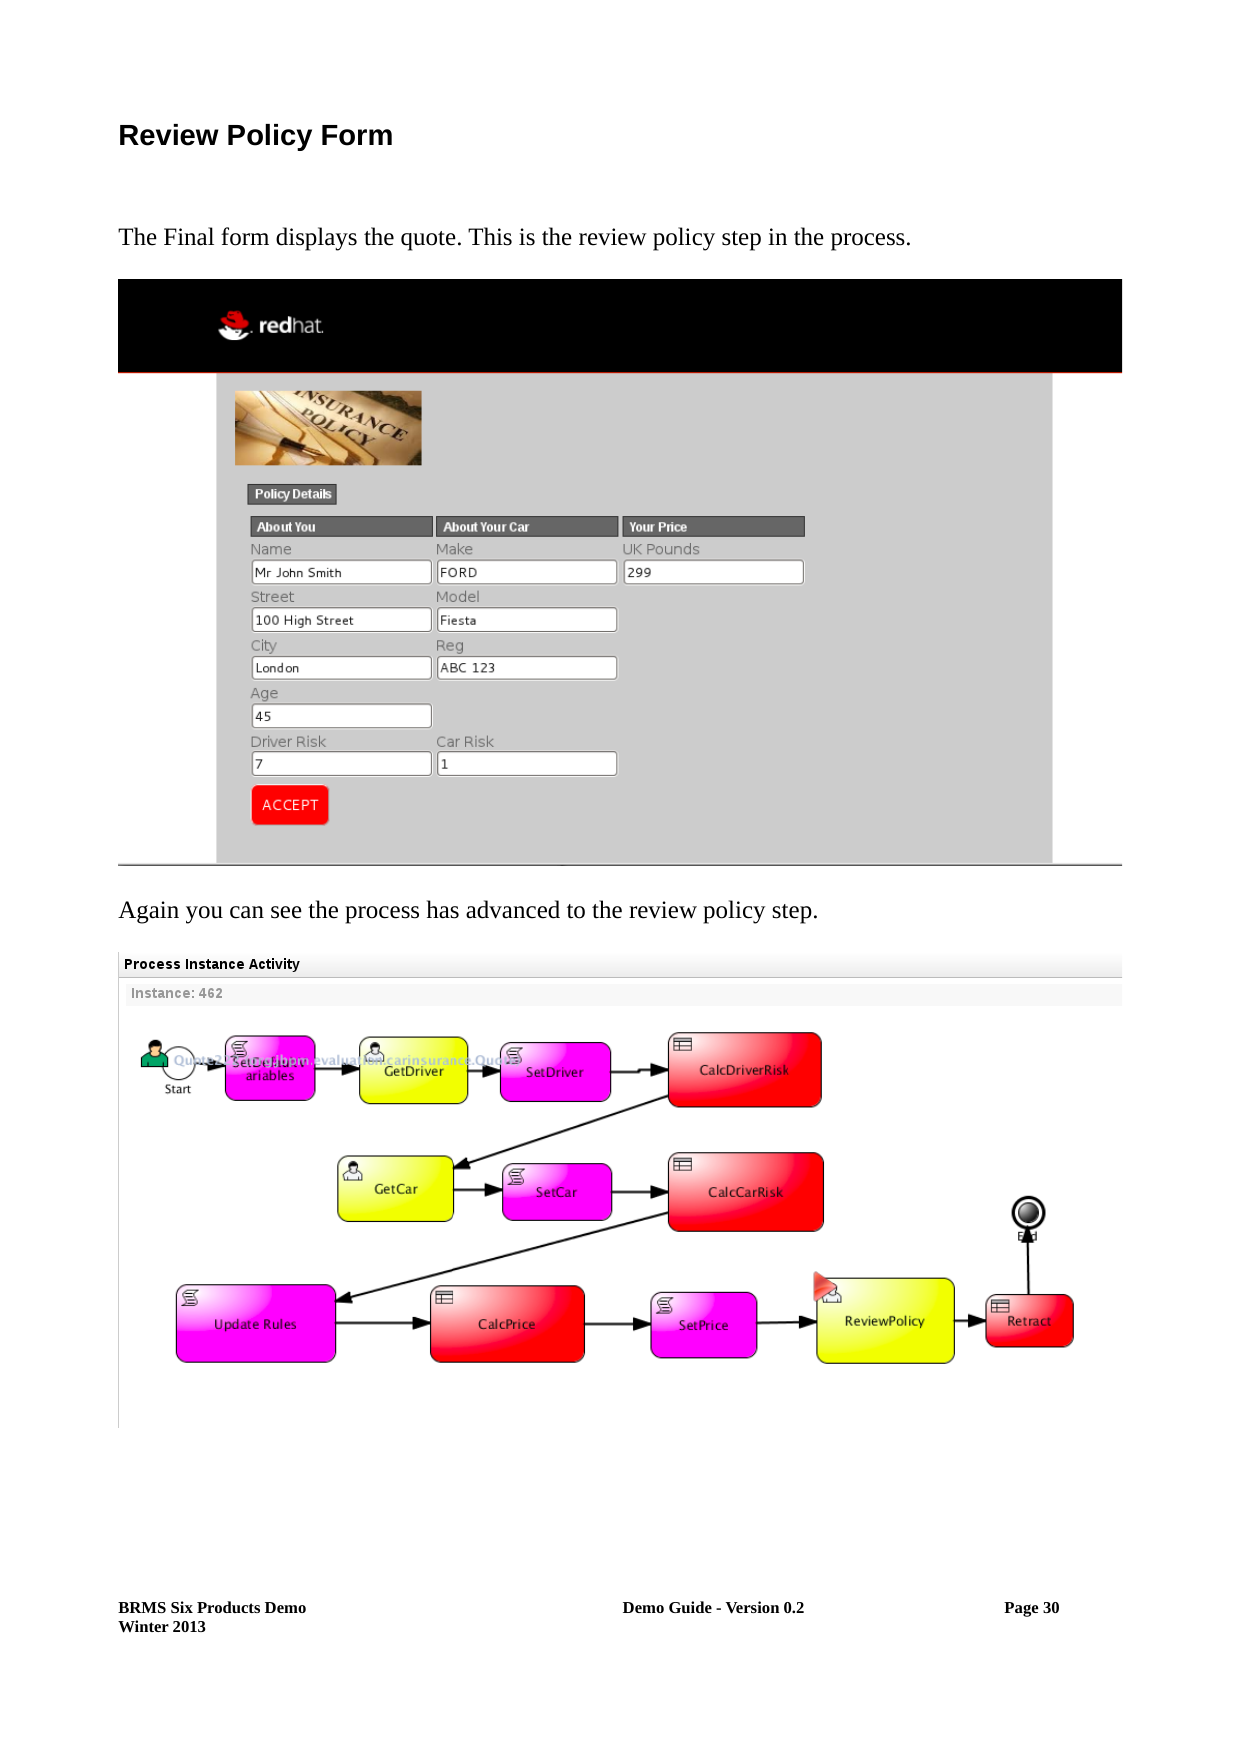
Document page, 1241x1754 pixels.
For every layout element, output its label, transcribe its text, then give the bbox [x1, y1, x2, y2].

picture [118, 279, 1123, 866]
text Again you can see the process has advanced to the review policy step. [118, 895, 1122, 923]
subtitle Review Policy Form [118, 118, 1122, 152]
text The Final form displays the quote. This is the review policy step in the process. [118, 222, 1122, 250]
picture [118, 952, 1123, 1428]
